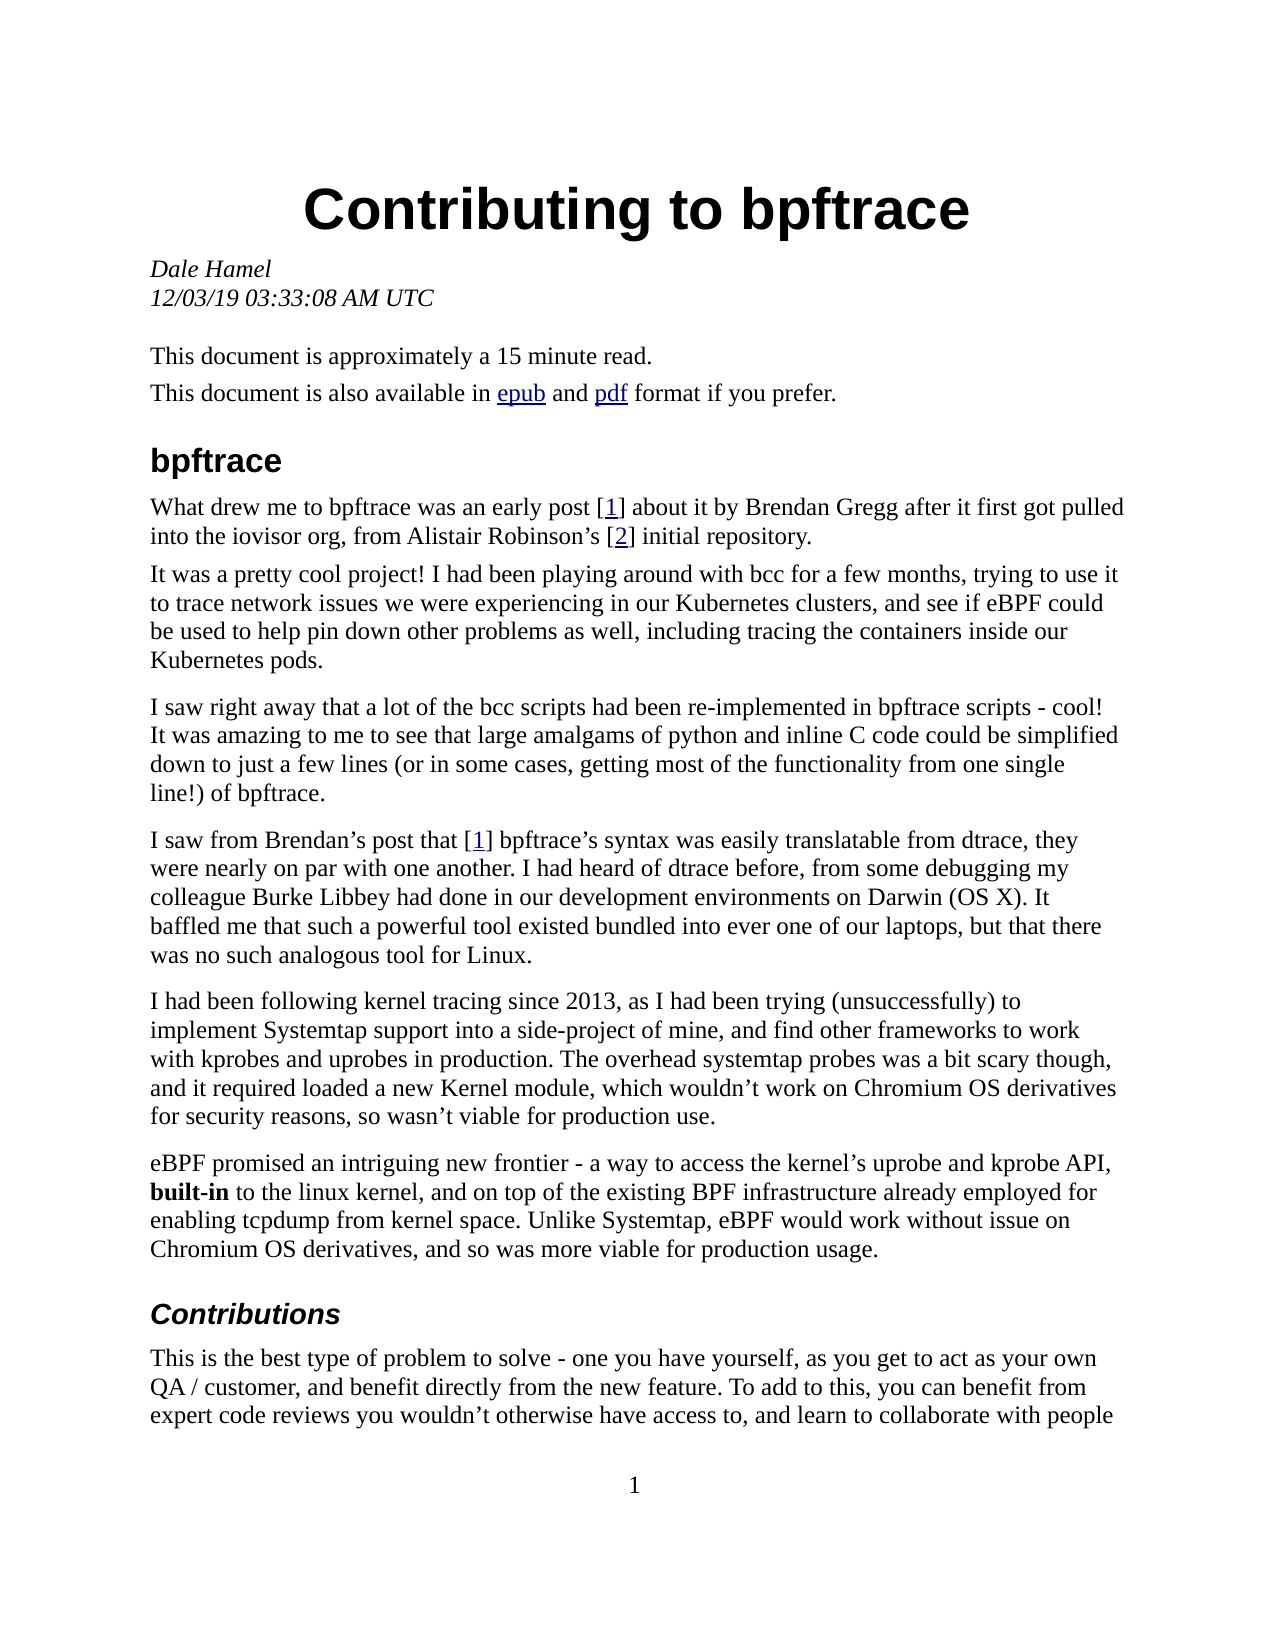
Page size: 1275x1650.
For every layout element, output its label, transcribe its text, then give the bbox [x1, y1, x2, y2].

text What drew me to bpftrace was an early post [1] about it by Brendan Gregg after it first got pulled into the iovisor org, from Alistair Robinson’s [2] initial repository. [150, 492, 1125, 550]
text 12/03/19 03:33:08 AM UTC [150, 283, 1125, 312]
text This document is approximately a 15 minute read. [150, 341, 1125, 369]
text This is the best type of problem to solve - one you have yourself, as you get to act as your own QA / customer, and benefit directly from the new feature. To add to this, you can benefit from expert code reviews you wouldn’t otherwise have access to, and learn to collaborate with people [150, 1343, 1125, 1429]
text I saw from Brendan’s post that [1] bpftrace’s syntax was easily translatable from dtrace, they were nearly on par with one another. I had heard of dtrace before, from some debugging my colleague Burke Libbey had done in our development environments on Darwin (OS X). It baffled me that such a powerful tool existed bundled into ever one of our laptops, but that there was no such analogous tool for Linux. [150, 825, 1125, 968]
text Dale Hamel [150, 254, 1125, 283]
subtitle bpftrace [150, 441, 1125, 480]
text I had been following kernel tracing since 2013, as I had been trying (unsuccessfully) to implement Systemtap support into a side-project of mine, and find other frameworks to work with kprobes and uprobes in production. The overhead systemtap probes was a bit scary though, and it required loaded a new Kernel module, which wouldn’t work on Chromium OS derivatives for security reasons, so wasn’t viable for production use. [150, 986, 1125, 1130]
subtitle Contributions [150, 1297, 1125, 1331]
text It was a pretty cool project! I had been playing around with bcc for a few months, trying to use it to trace network issues we were experiencing in our Kubernetes clusters, and see if eBPF could be used to help pin down other problems as well, including tracing the containers inside our Kubernetes pods. [150, 559, 1125, 674]
text eBPF promised an intriguing new frontier - a way to access the kernel’s uprobe and kprobe API, built-in to the linux kernel, and on top of the existing BPF infrastructure already employed for enabling tcpdump from kernel space. Unlike Systemtap, eBPF would work without issue on Chromium OS derivatives, and so was more viable for production usage. [150, 1148, 1125, 1263]
text I saw right away that a lot of the bcc scripts had been re-implemented in bpftrace scripts - cool! It was amazing to me to see that large amalgams of python and inline C code could be simplified down to just a few lines (or in some cases, getting most of the functionality from one single line!) of bpftrace. [150, 692, 1125, 807]
title Contributing to bpftrace [150, 175, 1125, 242]
text This document is also available in epub and pdf format if you prefer. [150, 378, 1125, 407]
